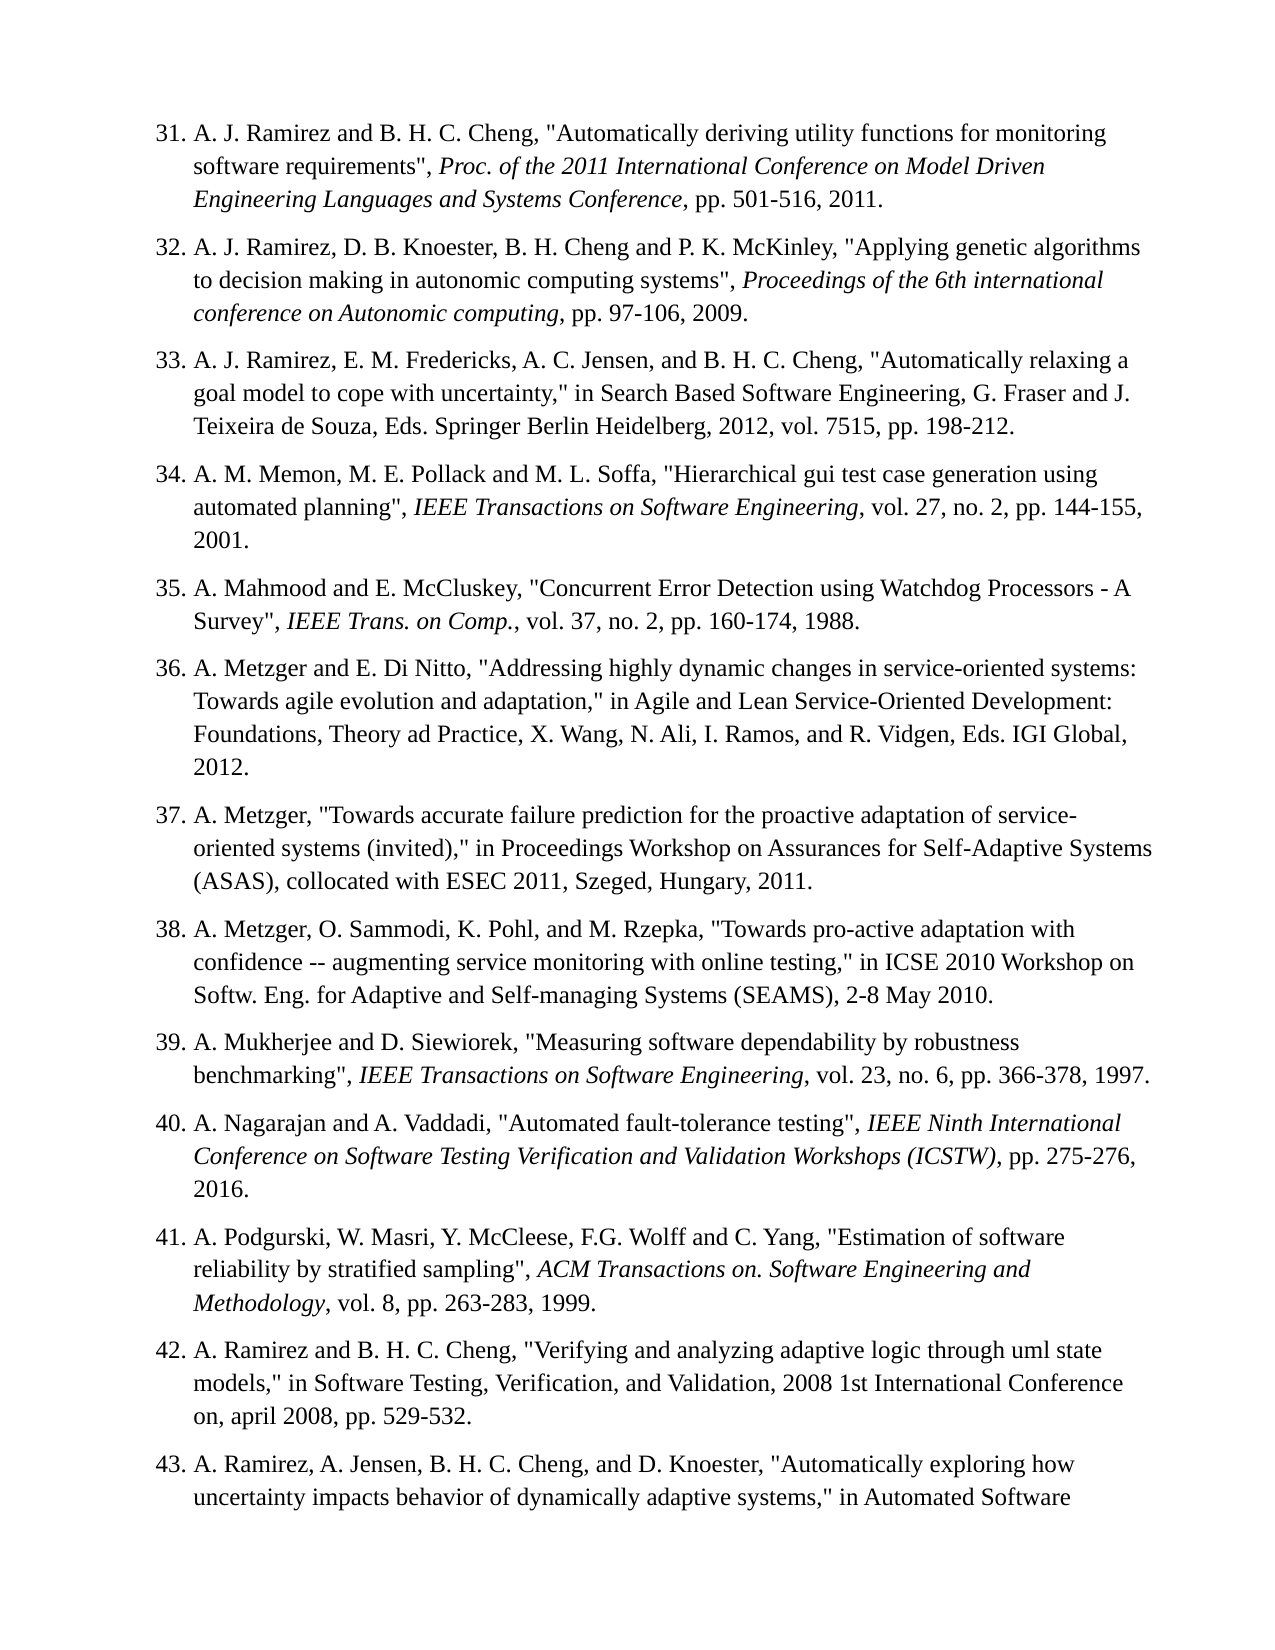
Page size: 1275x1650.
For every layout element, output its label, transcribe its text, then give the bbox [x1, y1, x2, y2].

list A. Metzger, O. Sammodi, K. Pohl, and M. Rzepka, "Towards pro-active adaptation with confidence -- augmenting service monitoring with online testing," in ICSE 2010 Workshop on Softw. Eng. for Adaptive and Self-managing Systems (SEAMS), 2-8 May 2010. [155, 914, 1157, 1008]
list A. J. Ramirez and B. H. C. Cheng, "Automatically deriving utility functions for monitoring software requirements", Proc. of the 2011 International Conference on Model Driven Engineering Languages and Systems Conference, pp. 501-516, 2011. [155, 118, 1157, 213]
list A. Metzger and E. Di Nitto, "Addressing highly dynamic changes in service-oriented systems: Towards agile evolution and adaptation," in Agile and Lean Service-Oriented Development: Foundations, Theory ad Practice, X. Wang, N. Ali, I. Ramos, and R. Vidgen, Eds. IGI Global, 2012. [155, 653, 1157, 781]
list A. Mahmood and E. McCluskey, "Concurrent Error Detection using Watchdog Processors - A Survey", IEEE Trans. on Comp., vol. 37, no. 2, pp. 160-174, 1988. [155, 573, 1157, 634]
list A. M. Memon, M. E. Pollack and M. L. Soffa, "Hierarchical gui test case generation using automated planning", IEEE Transactions on Software Engineering, vol. 27, no. 2, pp. 144-155, 2001. [155, 459, 1157, 554]
list A. J. Ramirez, E. M. Fredericks, A. C. Jensen, and B. H. C. Cheng, "Automatically relaxing a goal model to cope with uncertainty," in Search Based Software Engineering, G. Fraser and J. Teixeira de Souza, Eds. Springer Berlin Heidelberg, 2012, vol. 7515, pp. 198-212. [155, 345, 1157, 440]
list A. Ramirez and B. H. C. Cheng, "Verifying and analyzing adaptive logic through uml state models," in Software Testing, Verification, and Validation, 2008 1st International Conference on, april 2008, pp. 529-532. [155, 1335, 1157, 1430]
list A. Nagarajan and A. Vaddadi, "Automated fault-tolerance testing", IEEE Ninth International Conference on Software Testing Verification and Validation Workshops (ICSTW), pp. 275-276, 2016. [155, 1108, 1157, 1203]
list A. Ramirez, A. Jensen, B. H. C. Cheng, and D. Knoester, "Automatically exploring how uncertainty impacts behavior of dynamically adaptive systems," in Automated Software [155, 1449, 1157, 1511]
list A. J. Ramirez, D. B. Knoester, B. H. Cheng and P. K. McKinley, "Applying genetic algorithms to decision making in autonomic computing systems", Proceedings of the 6th international conference on Autonomic computing, pp. 97-106, 2009. [155, 232, 1157, 327]
list A. Mukherjee and D. Siewiorek, "Measuring software dependability by robustness benchmarking", IEEE Transactions on Software Engineering, vol. 23, no. 6, pp. 366-378, 1997. [155, 1027, 1157, 1089]
list A. Metzger, "Towards accurate failure prediction for the proactive adaptation of service-oriented systems (invited)," in Proceedings Workshop on Assurances for Self-Adaptive Systems (ASAS), collocated with ESEC 2011, Szeged, Hungary, 2011. [155, 800, 1157, 895]
list A. Podgurski, W. Masri, Y. McCleese, F.G. Wolff and C. Yang, "Estimation of software reliability by stratified sampling", ACM Transactions on. Software Engineering and Methodology, vol. 8, pp. 263-283, 1999. [155, 1222, 1157, 1316]
